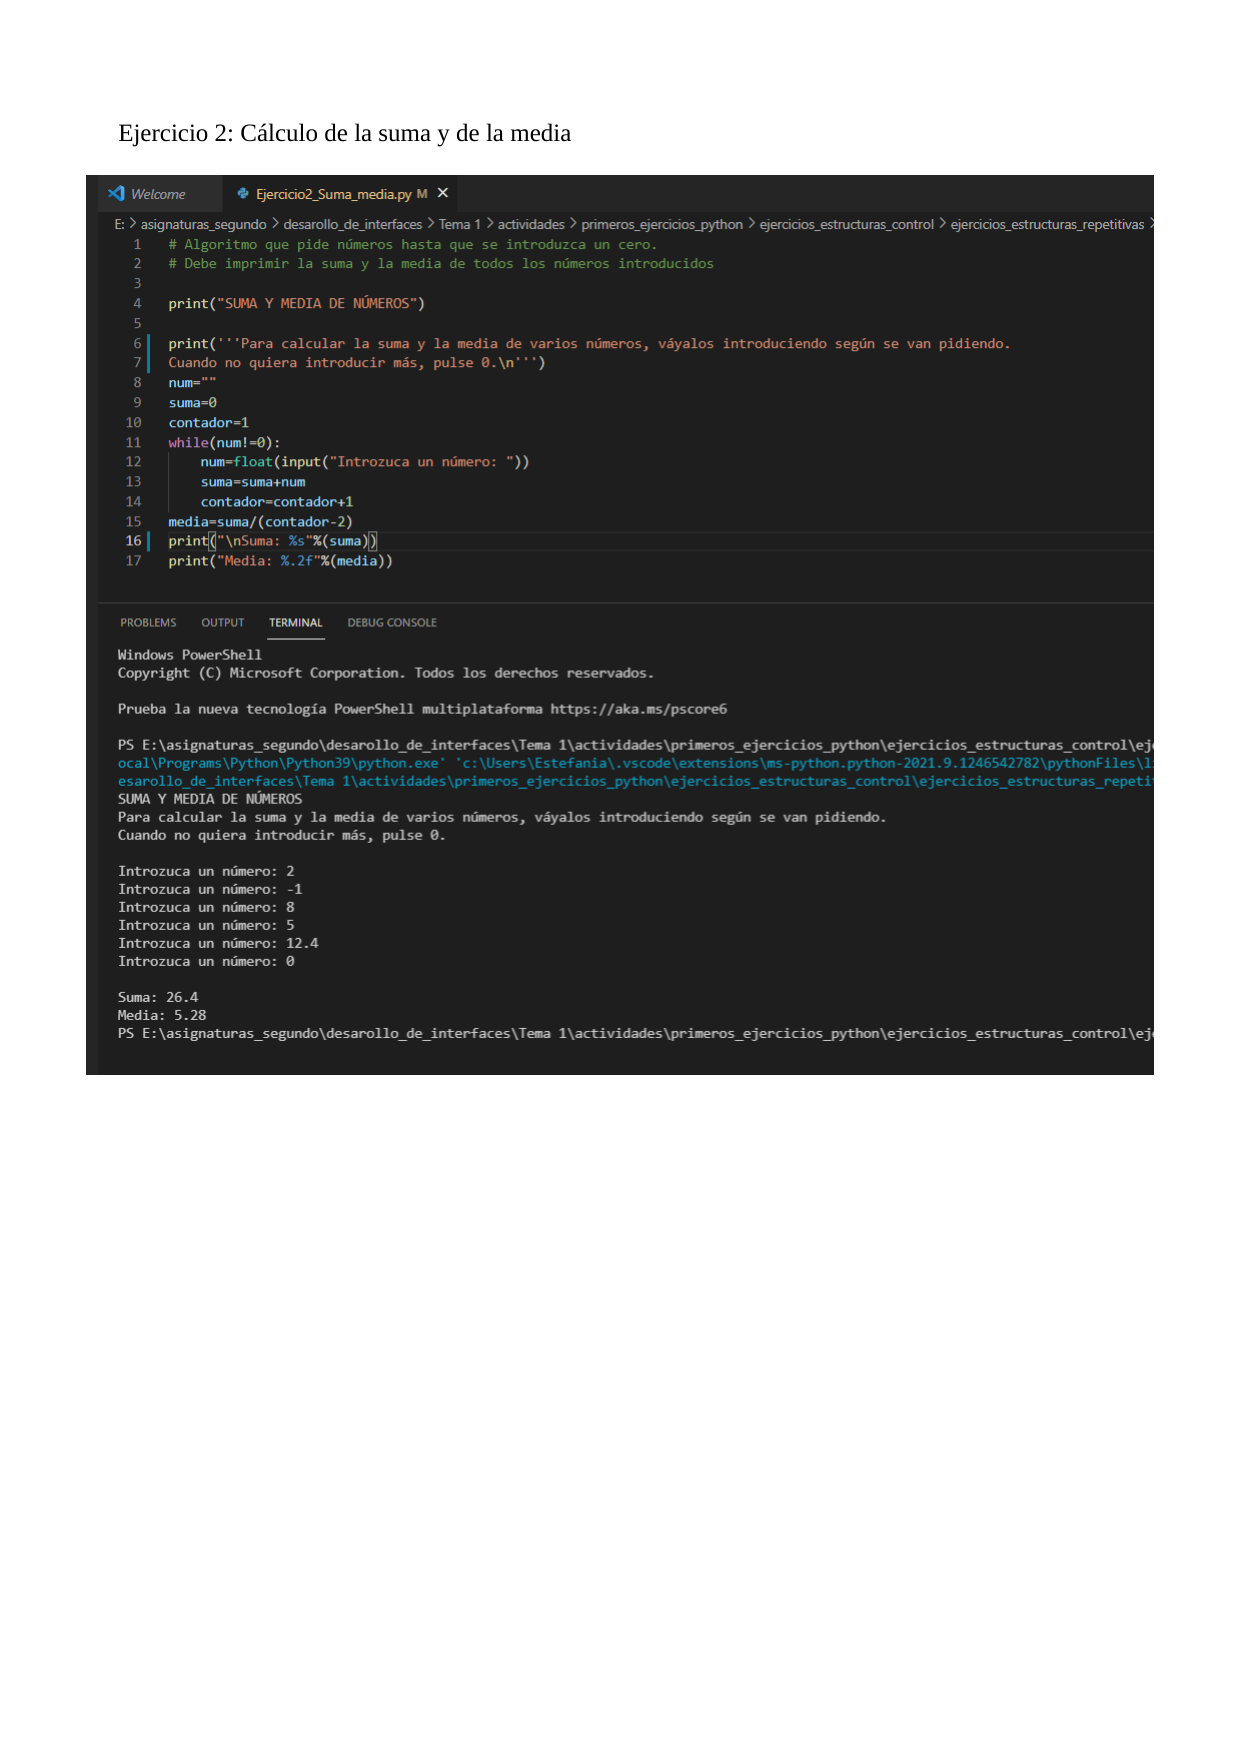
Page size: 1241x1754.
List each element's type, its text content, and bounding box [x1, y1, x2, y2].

picture [86, 175, 1154, 1075]
text Ejercicio 2: Cálculo de la suma y de la media [118, 118, 1122, 147]
